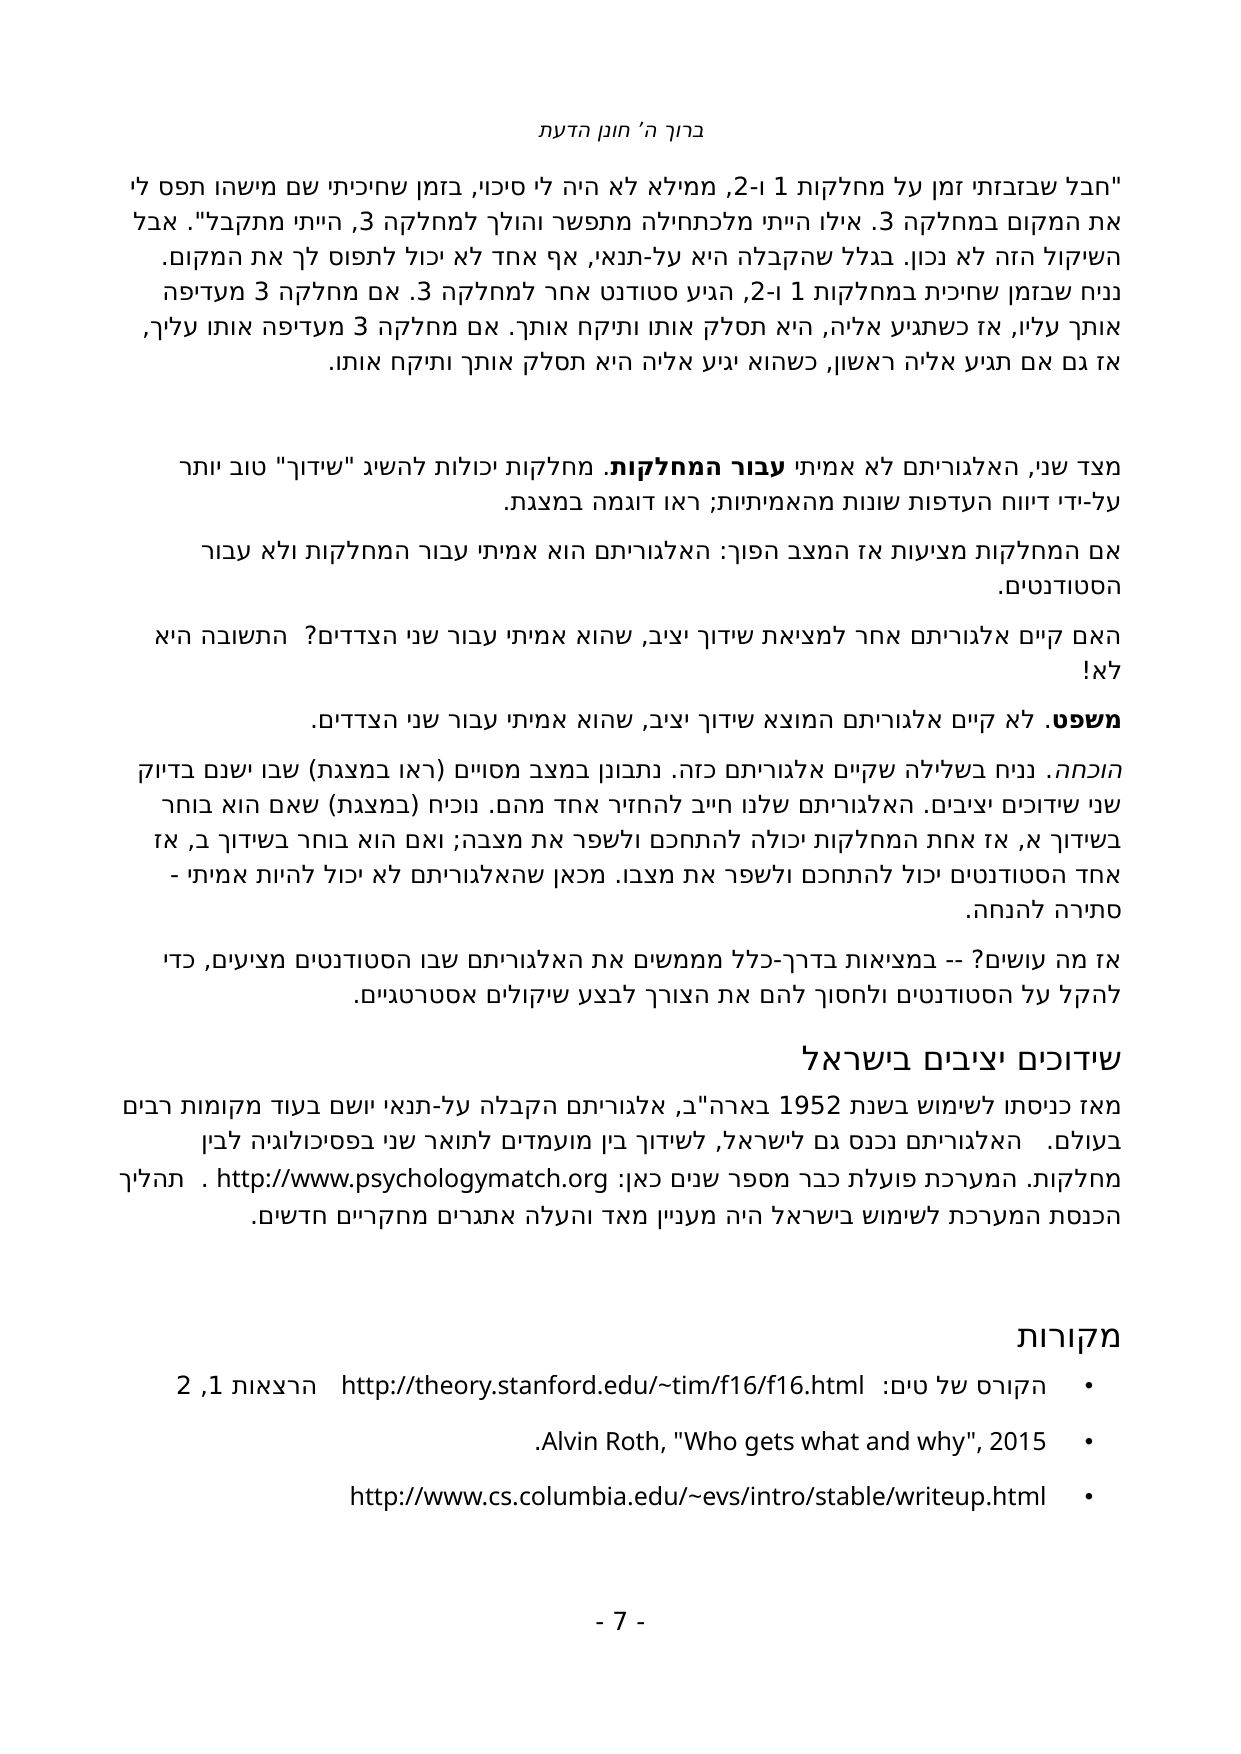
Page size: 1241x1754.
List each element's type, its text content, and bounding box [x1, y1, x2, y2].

list http://www.cs.columbia.edu/~evs/intro/stable/writeup.html [118, 1479, 1084, 1513]
text האם קיים אלגוריתם אחר למציאת שידוך יציב, שהוא אמיתי עבור שני הצדדים? התשובה היא לא! [118, 621, 1122, 685]
list הקורס של טים: http://theory.stanford.edu/~tim/f16/f16.html הרצאות 1, 2 [118, 1368, 1084, 1402]
text הוכחה. נניח בשלילה שקיים אלגוריתם כזה. נתבונן במצב מסויים (ראו במצגת) שבו ישנם בדיוק שני שידוכים יציבים. האלגוריתם שלנו חייב להחזיר אחד מהם. נוכיח (במצגת) שאם הוא בוחר בשידוך א, אז אחת המחלקות יכולה להתחכם ולשפר את מצבה; ואם הוא בוחר בשידוך ב, אז אחד הסטודנטים יכול להתחכם ולשפר את מצבו. מכאן שהאלגוריתם לא יכול להיות אמיתי - סתירה להנחה. [118, 755, 1122, 924]
text משפט. לא קיים אלגוריתם המוצא שידוך יציב, שהוא אמיתי עבור שני הצדדים. [118, 706, 1122, 735]
subtitle שידוכים יציבים בישראל [118, 1040, 1122, 1079]
subtitle מקורות [118, 1316, 1122, 1355]
text מצד שני, האלגוריתם לא אמיתי עבור המחלקות. מחלקות יכולות להשיג "שידוך" טוב יותר על-ידי דיווח העדפות שונות מהאמיתיות; ראו דוגמה במצגת. [118, 452, 1122, 516]
text אז מה עושים? -- במציאות בדרך-כלל מממשים את האלגוריתם שבו הסטודנטים מציעים, כדי להקל על הסטודנטים ולחסוך להם את הצורך לבצע שיקולים אסטרטגיים. [118, 945, 1122, 1009]
text מאז כניסתו לשימוש בשנת 1952 בארה"ב, אלגוריתם הקבלה על-תנאי יושם בעוד מקומות רבים בעולם. האלגוריתם נכנס גם לישראל, לשידוך בין מועמדים לתואר שני בפסיכולוגיה לבין מחלקות. המערכת פועלת כבר מספר שנים כאן: http://www.psychologymatch.org . תהליך הכנסת המערכת לשימוש בישראל היה מעניין מאד והעלה אתגרים מחקריים חדשים. [118, 1091, 1122, 1230]
list Alvin Roth, "Who gets what and why", 2015. [118, 1423, 1084, 1457]
text "חבל שבזבזתי זמן על מחלקות 1 ו-2, ממילא לא היה לי סיכוי, בזמן שחיכיתי שם מישהו תפס לי את המקום במחלקה 3. אילו הייתי מלכתחילה מתפשר והולך למחלקה 3, הייתי מתקבל". אבל השיקול הזה לא נכון. בגלל שהקבלה היא על-תנאי, אף אחד לא יכול לתפוס לך את המקום. נניח שבזמן שחיכית במחלקות 1 ו-2, הגיע סטודנט אחר למחלקה 3. אם מחלקה 3 מעדיפה אותך עליו, אז כשתגיע אליה, היא תסלק אותו ותיקח אותך. אם מחלקה 3 מעדיפה אותו עליך, אז גם אם תגיע אליה ראשון, כשהוא יגיע אליה היא תסלק אותך ותיקח אותו. [118, 172, 1122, 376]
text אם המחלקות מציעות אז המצב הפוך: האלגוריתם הוא אמיתי עבור המחלקות ולא עבור הסטודנטים. [118, 536, 1122, 601]
